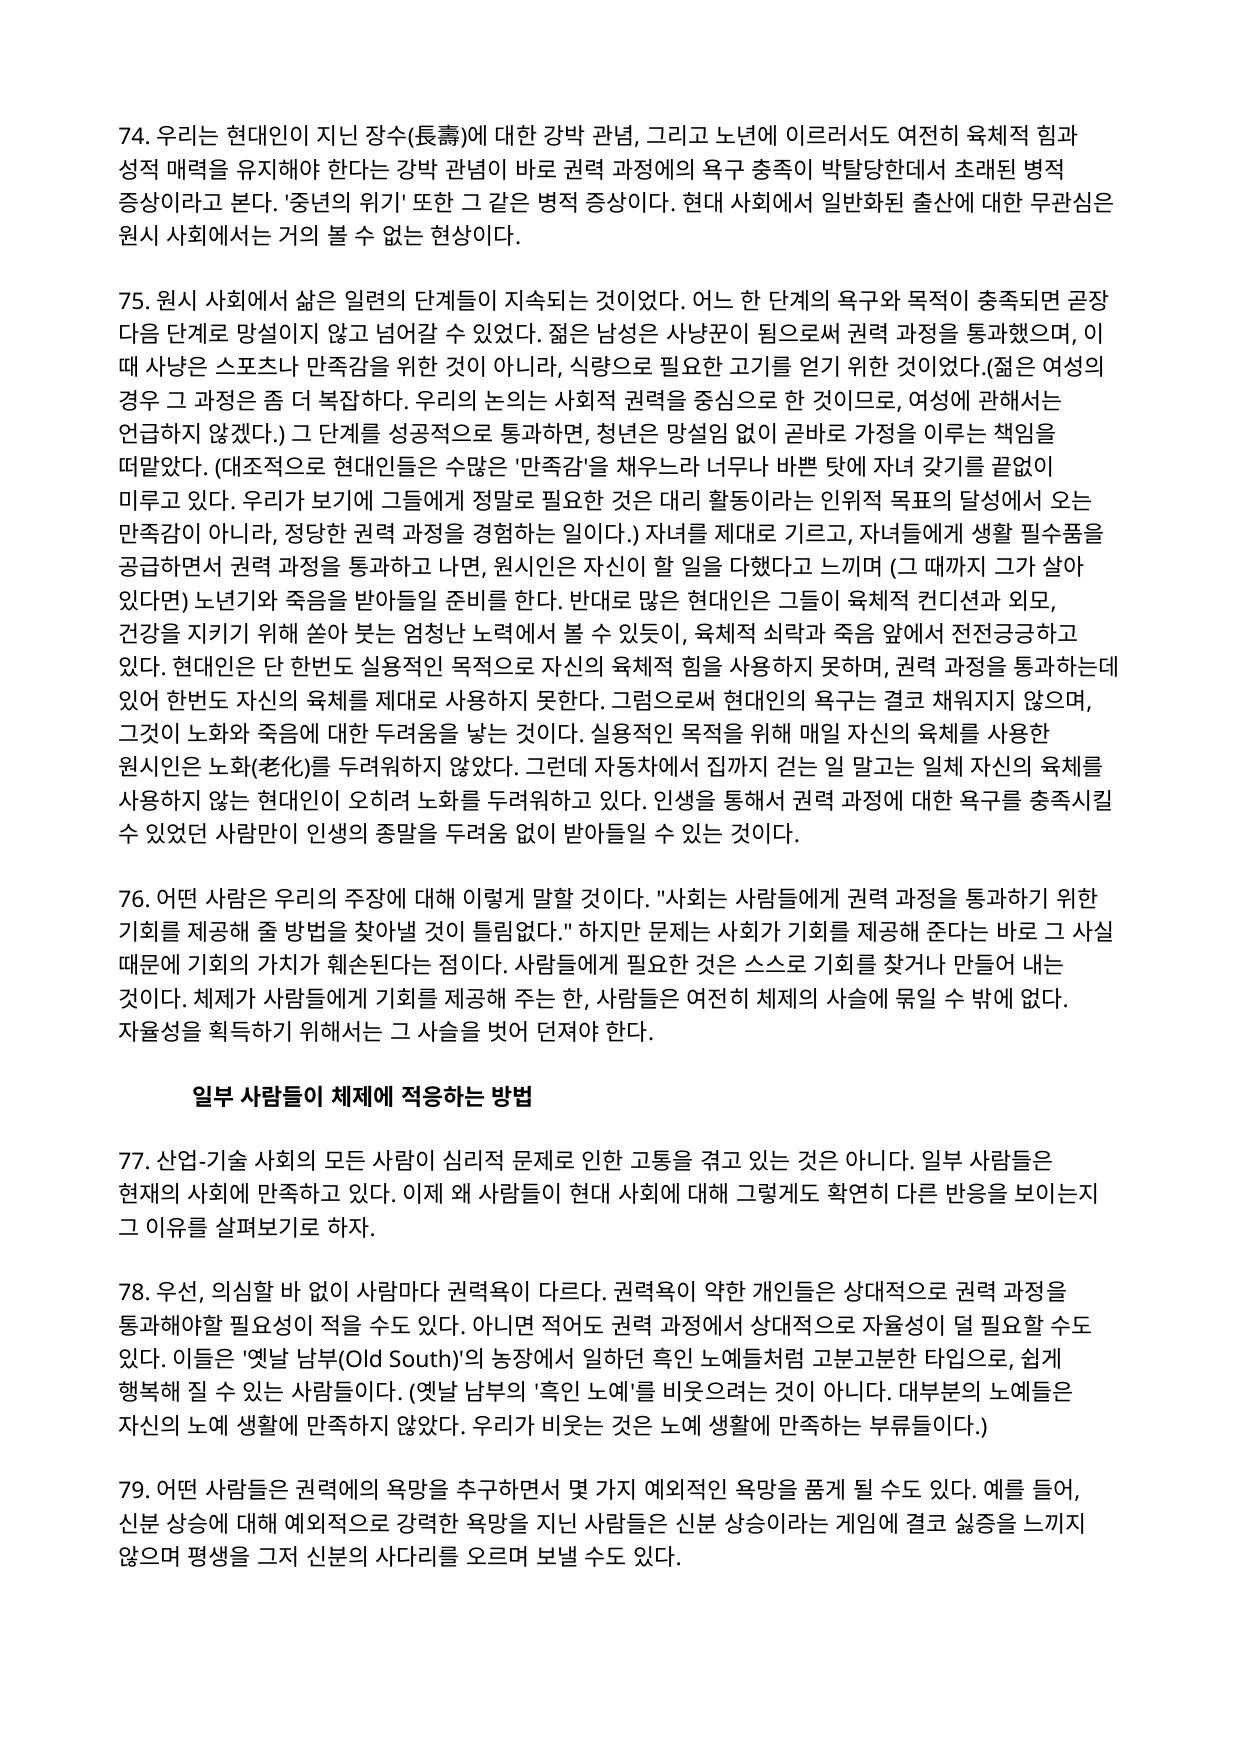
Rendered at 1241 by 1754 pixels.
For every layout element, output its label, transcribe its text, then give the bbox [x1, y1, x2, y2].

text 78. 우선, 의심할 바 없이 사람마다 권력욕이 다르다. 권력욕이 약한 개인들은 상대적으로 권력 과정을 통과해야할 필요성이 적을 수도 있다. 아니면 적어도 권력 과정에서 상대적으로 자율성이 덜 필요할 수도 있다. 이들은 '옛날 남부(Old South)'의 농장에서 일하던 흑인 노예들처럼 고분고분한 타입으로, 쉽게 행복해 질 수 있는 사람들이다. (옛날 남부의 '흑인 노예'를 비웃으려는 것이 아니다. 대부분의 노예들은 자신의 노예 생활에 만족하지 않았다. 우리가 비웃는 것은 노예 생활에 만족하는 부류들이다.) 79. 어떤 사람들은 권력에의 욕망을 추구하면서 몇 가지 예외적인 욕망을 품게 될 수도 있다. 예를 들어, 신분 상승에 대해 예외적으로 강력한 욕망을 지닌 사람들은 신분 상승이라는 게임에 결코 싫증을 느끼지 않으며 평생을 그저 신분의 사다리를 오르며 보낼 수도 있다. [118, 1274, 1122, 1572]
text 77. 산업-기술 사회의 모든 사람이 심리적 문제로 인한 고통을 겪고 있는 것은 아니다. 일부 사람들은 현재의 사회에 만족하고 있다. 이제 왜 사람들이 현대 사회에 대해 그렇게도 확연히 다른 반응을 보이는지 그 이유를 살펴보기로 하자. [118, 1143, 1122, 1243]
text 74. 우리는 현대인이 지닌 장수(長壽)에 대한 강박 관념, 그리고 노년에 이르러서도 여전히 육체적 힘과 성적 매력을 유지해야 한다는 강박 관념이 바로 권력 과정에의 욕구 충족이 박탈당한데서 초래된 병적 증상이라고 본다. '중년의 위기' 또한 그 같은 병적 증상이다. 현대 사회에서 일반화된 출산에 대한 무관심은 원시 사회에서는 거의 볼 수 없는 현상이다. 75. 원시 사회에서 삶은 일련의 단계들이 지속되는 것이었다. 어느 한 단계의 욕구와 목적이 충족되면 곧장 다음 단계로 망설이지 않고 넘어갈 수 있었다. 젊은 남성은 사냥꾼이 됨으로써 권력 과정을 통과했으며, 이 때 사냥은 스포츠나 만족감을 위한 것이 아니라, 식량으로 필요한 고기를 얻기 위한 것이었다.(젊은 여성의 경우 그 과정은 좀 더 복잡하다. 우리의 논의는 사회적 권력을 중심으로 한 것이므로, 여성에 관해서는 언급하지 않겠다.) 그 단계를 성공적으로 통과하면, 청년은 망설임 없이 곧바로 가정을 이루는 책임을 떠맡았다. (대조적으로 현대인들은 수많은 '만족감'을 채우느라 너무나 바쁜 탓에 자녀 갖기를 끝없이 미루고 있다. 우리가 보기에 그들에게 정말로 필요한 것은 대리 활동이라는 인위적 목표의 달성에서 오는 만족감이 아니라, 정당한 권력 과정을 경험하는 일이다.) 자녀를 제대로 기르고, 자녀들에게 생활 필수품을 공급하면서 권력 과정을 통과하고 나면, 원시인은 자신이 할 일을 다했다고 느끼며 (그 때까지 그가 살아 있다면) 노년기와 죽음을 받아들일 준비를 한다. 반대로 많은 현대인은 그들이 육체적 컨디션과 외모, 건강을 지키기 위해 쏟아 붓는 엄청난 노력에서 볼 수 있듯이, 육체적 쇠락과 죽음 앞에서 전전긍긍하고 있다. 현대인은 단 한번도 실용적인 목적으로 자신의 육체적 힘을 사용하지 못하며, 권력 과정을 통과하는데 있어 한번도 자신의 육체를 제대로 사용하지 못한다. 그럼으로써 현대인의 욕구는 결코 채워지지 않으며, 그것이 노화와 죽음에 대한 두려움을 낳는 것이다. 실용적인 목적을 위해 매일 자신의 육체를 사용한 원시인은 노화(老化)를 두려워하지 않았다. 그런데 자동차에서 집까지 걷는 일 말고는 일체 자신의 육체를 사용하지 않는 현대인이 오히려 노화를 두려워하고 있다. 인생을 통해서 권력 과정에 대한 욕구를 충족시킬 수 있었던 사람만이 인생의 종말을 두려움 없이 받아들일 수 있는 것이다. [118, 118, 1122, 849]
text 일부 사람들이 체제에 적응하는 방법 [118, 1078, 1122, 1112]
text 76. 어떤 사람은 우리의 주장에 대해 이렇게 말할 것이다. "사회는 사람들에게 권력 과정을 통과하기 위한 기회를 제공해 줄 방법을 찾아낼 것이 틀림없다." 하지만 문제는 사회가 기회를 제공해 준다는 바로 그 사실 때문에 기회의 가치가 훼손된다는 점이다. 사람들에게 필요한 것은 스스로 기회를 찾거나 만들어 내는 것이다. 체제가 사람들에게 기회를 제공해 주는 한, 사람들은 여전히 체제의 사슬에 묶일 수 밖에 없다. 자율성을 획득하기 위해서는 그 사슬을 벗어 던져야 한다. [118, 881, 1122, 1047]
